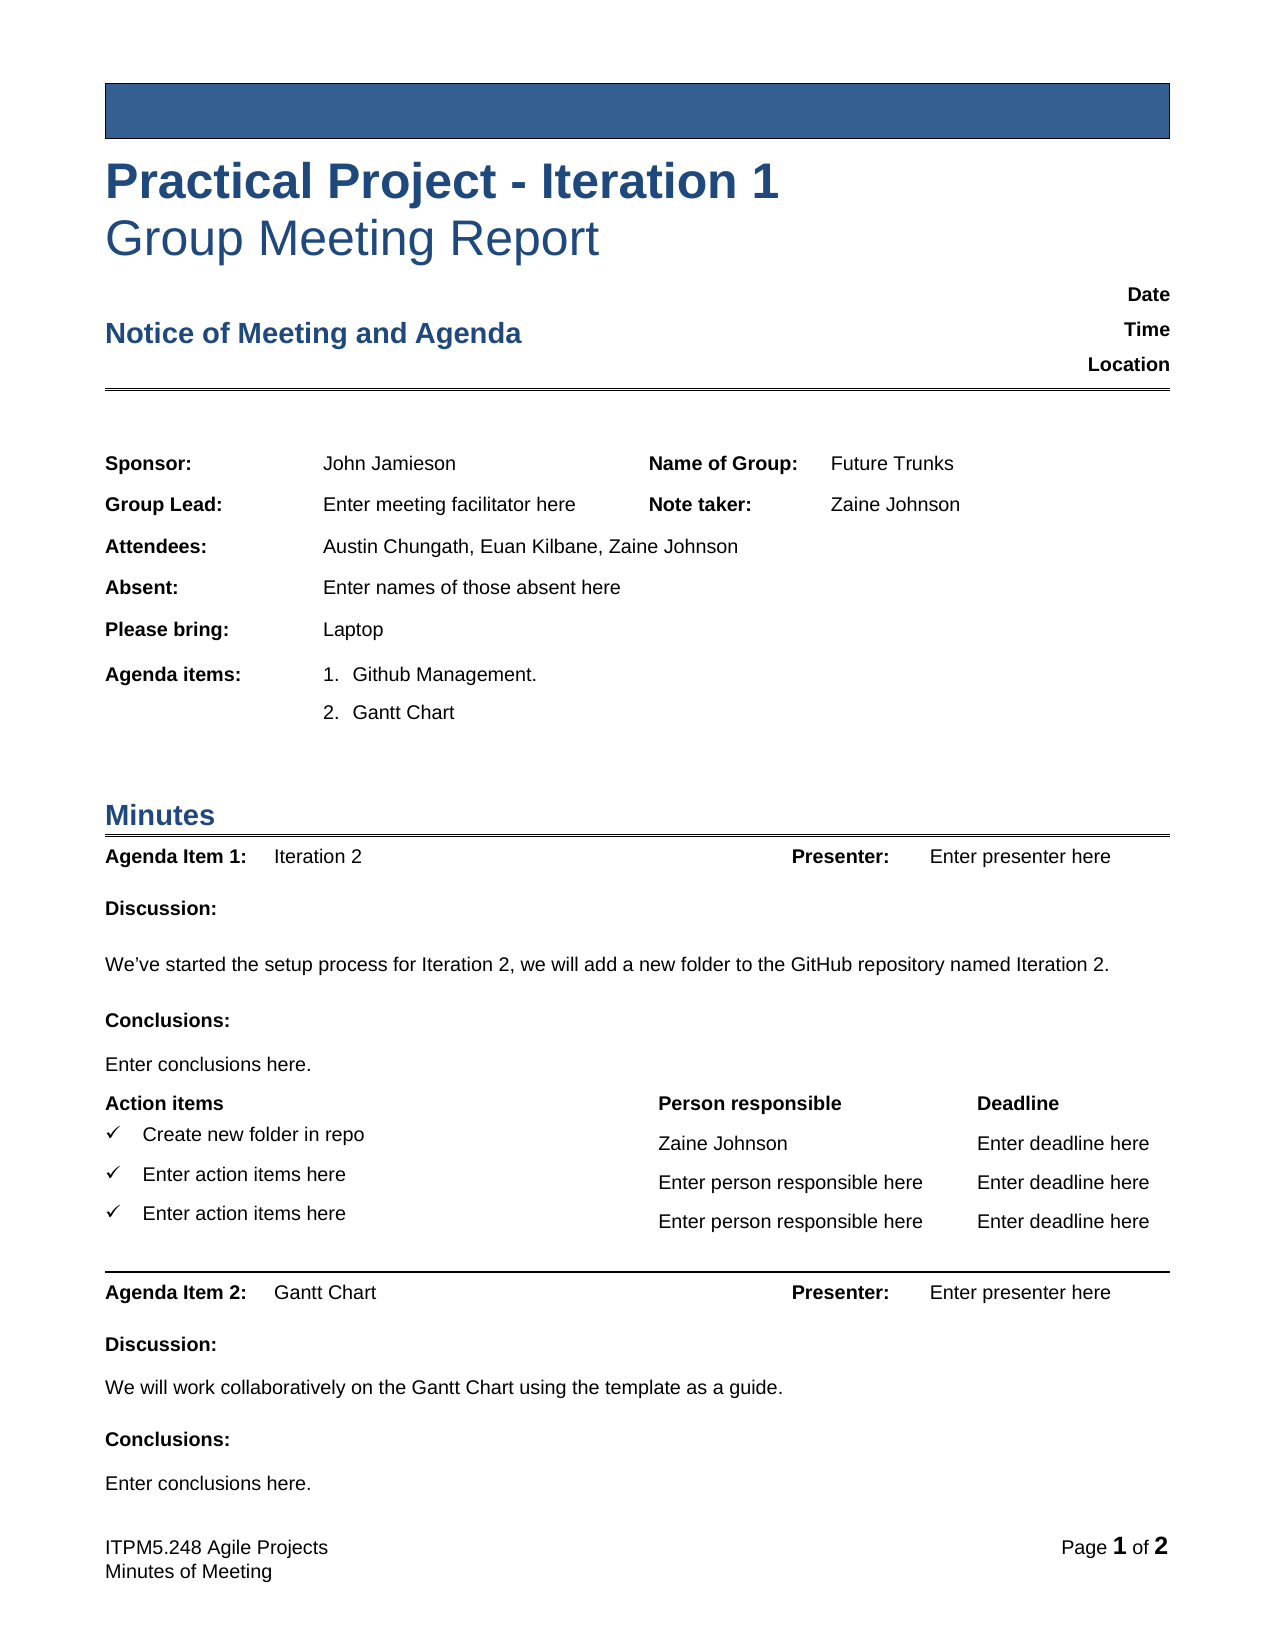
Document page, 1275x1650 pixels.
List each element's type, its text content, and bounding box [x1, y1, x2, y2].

subtitle Conclusions: [105, 1428, 1170, 1451]
text Enter conclusions here. [105, 1053, 1170, 1076]
table_cell Please bring: [105, 610, 323, 655]
table_cell Create new folder in repo [105, 1123, 658, 1163]
table_header Person responsible [658, 1084, 977, 1123]
table_cell Sponsor: [105, 431, 323, 486]
table_cell Future Trunks [831, 431, 1170, 486]
table_header Date Time Location [716, 283, 1170, 388]
table_cell Enter deadline here [977, 1163, 1170, 1202]
table_header Notice of Meeting and Agenda [105, 283, 716, 388]
table_header Presenter: [792, 1273, 929, 1312]
table_cell Enter names of those absent here [323, 569, 1170, 610]
table_header Enter presenter here [930, 1273, 1170, 1312]
table_cell Zaine Johnson [658, 1123, 977, 1163]
table_header Iteration 2 [274, 837, 792, 876]
table_header Enter presenter here [930, 837, 1170, 876]
subtitle Discussion: [105, 1333, 1170, 1355]
table_cell Note taker: [649, 486, 831, 527]
table_header Agenda Item 2: [105, 1273, 274, 1312]
table_cell John Jamieson [323, 431, 648, 486]
subtitle Discussion: [105, 897, 1170, 920]
table_cell Laptop [323, 610, 1170, 655]
table_cell Enter person responsible here [658, 1202, 977, 1271]
table_header [105, 391, 1170, 431]
table_cell Enter action items here [105, 1163, 658, 1202]
table_header Action items [105, 1084, 658, 1123]
table_cell Enter deadline here [977, 1123, 1170, 1163]
table_header Presenter: [792, 837, 929, 876]
title Practical Project - Iteration 1 [105, 151, 1170, 208]
table_cell Name of Group: [649, 431, 831, 486]
table_cell Enter action items here [105, 1202, 658, 1271]
table_cell Absent: [105, 569, 323, 610]
table_cell Attendees: [105, 527, 323, 568]
subtitle We’ve started the setup process for Iteration 2, we will add a new folder to the GitHub repository named Iteration 2. [105, 953, 1170, 976]
table_cell Group Lead: [105, 486, 323, 527]
title Group Meeting Report [105, 208, 1170, 266]
table_cell Enter meeting facilitator here [323, 486, 648, 527]
table_cell Enter deadline here [977, 1202, 1170, 1271]
table_header Agenda Item 1: [105, 837, 274, 876]
table_header Deadline [977, 1084, 1170, 1123]
table_cell Github Management. Gantt Chart [323, 655, 1170, 773]
table_cell Agenda items: [105, 655, 323, 773]
table_cell Austin Chungath, Euan Kilbane, Zaine Johnson [323, 527, 1170, 568]
text Enter conclusions here. [105, 1472, 1170, 1494]
table_header Gantt Chart [274, 1273, 792, 1312]
text We will work collaboratively on the Gantt Chart using the template as a guide. [105, 1376, 1170, 1399]
table_cell Zaine Johnson [831, 486, 1170, 527]
subtitle Conclusions: [105, 1009, 1170, 1032]
subtitle Minutes [105, 798, 1170, 834]
table_cell Enter person responsible here [658, 1163, 977, 1202]
